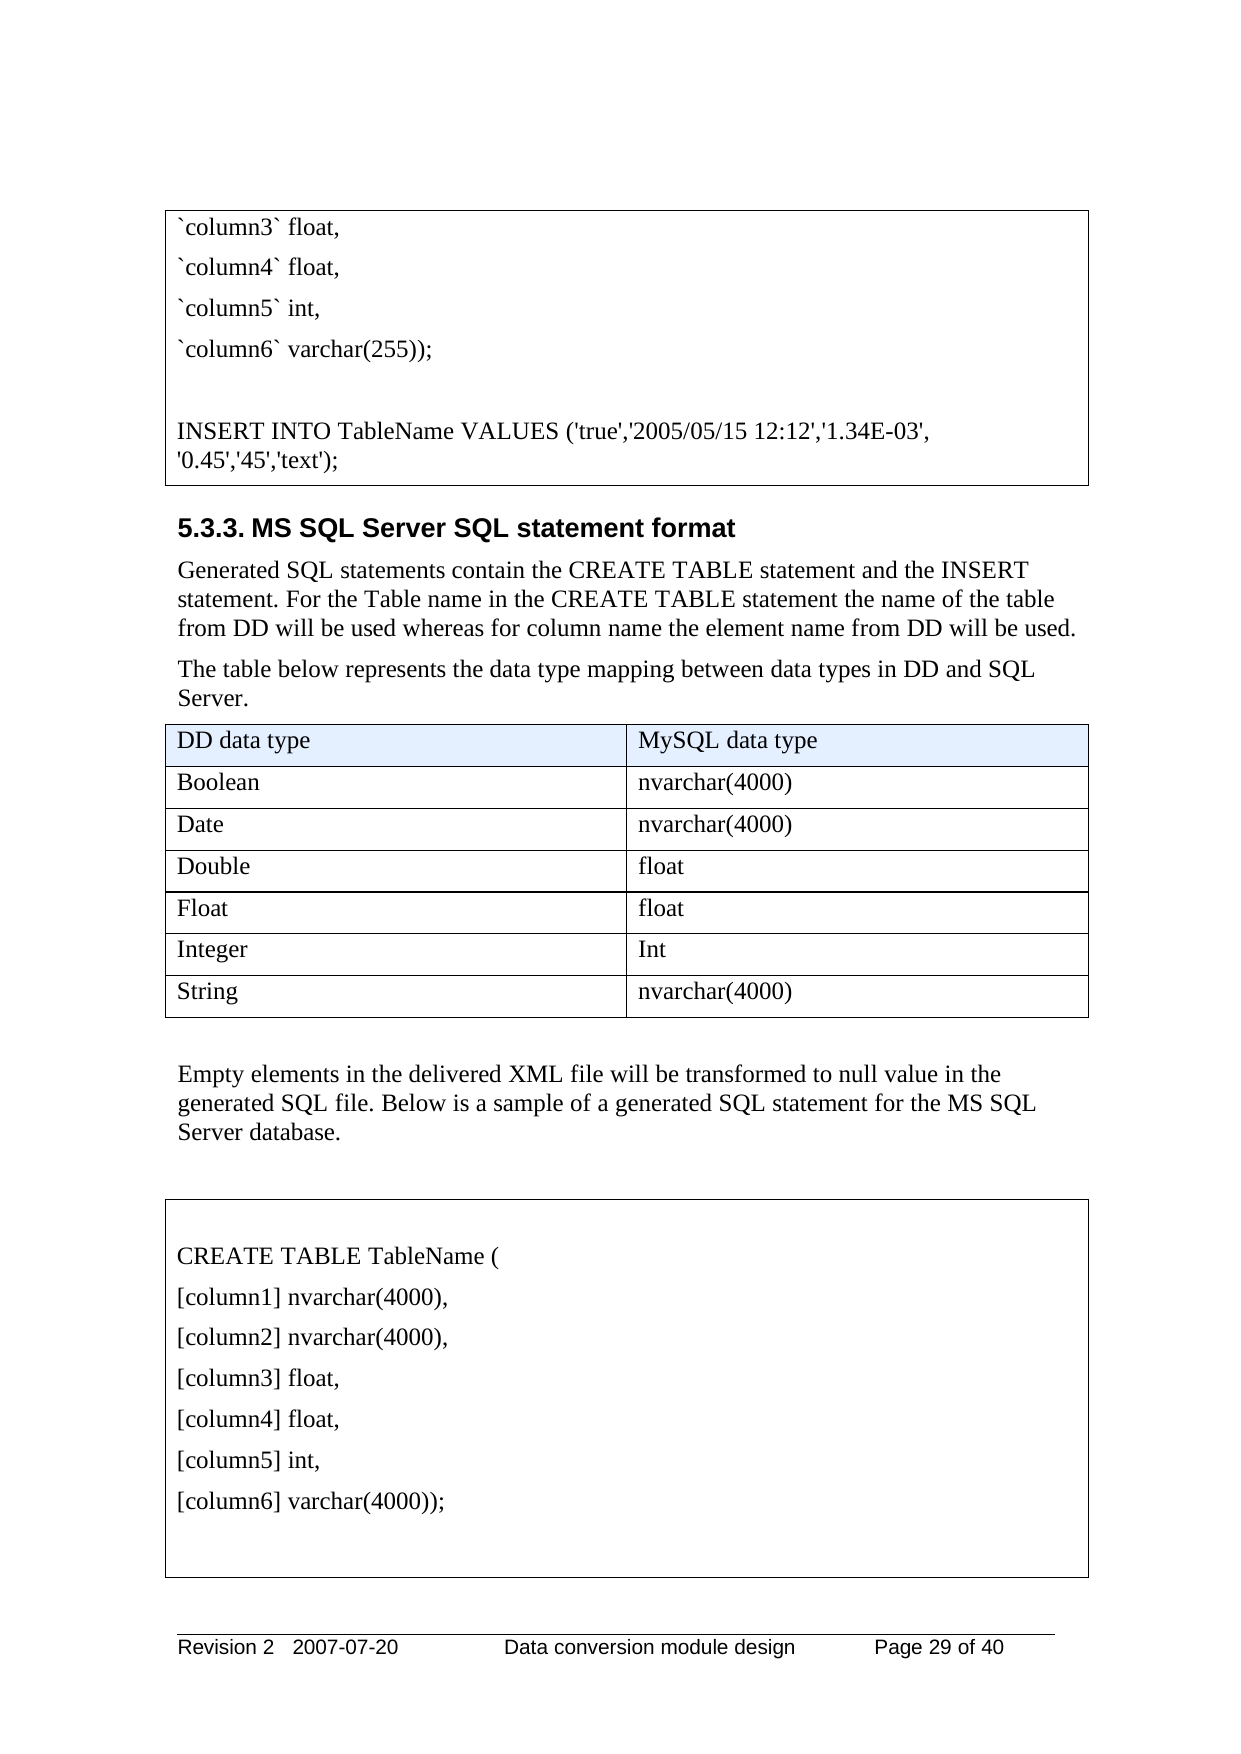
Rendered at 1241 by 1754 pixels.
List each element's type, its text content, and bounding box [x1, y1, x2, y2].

table_cell Float [166, 893, 626, 933]
table_cell Double [166, 851, 626, 891]
table_header DD data type [166, 725, 626, 766]
text Empty elements in the delivered XML file will be transformed to null value in the generated SQL file. Below is a sample of a generated SQL statement for the MS SQL Server database. [177, 1059, 1092, 1146]
table_cell float [627, 851, 1088, 891]
table_cell float [627, 893, 1088, 933]
table_header CREATE TABLE TableName ( [column1] nvarchar(4000), [column2] nvarchar(4000), [column3] float, [column4] float, [column5] int, [column6] varchar(4000)); [166, 1200, 1088, 1577]
table_cell nvarchar(4000) [627, 976, 1088, 1017]
subtitle MS SQL Server SQL statement format [177, 511, 1092, 542]
table_cell Int [627, 934, 1088, 975]
table_cell Date [166, 809, 626, 849]
text Generated SQL statements contain the CREATE TABLE statement and the INSERT statement. For the Table name in the CREATE TABLE statement the name of the table from DD will be used whereas for column name the element name from DD will be used. [177, 555, 1092, 642]
table_cell nvarchar(4000) [627, 767, 1088, 808]
table_cell nvarchar(4000) [627, 809, 1088, 849]
table_cell String [166, 976, 626, 1017]
table_header MySQL data type [627, 725, 1088, 766]
text The table below represents the data type mapping between data types in DD and SQL Server. [177, 654, 1092, 712]
table_cell Boolean [166, 767, 626, 808]
table_header `column3` float, `column4` float, `column5` int, `column6` varchar(255)); INSERT INTO TableName VALUES ('true','2005/05/15 12:12','1.34E-03', '0.45','45','text'); [166, 211, 1088, 485]
table_cell Integer [166, 934, 626, 975]
